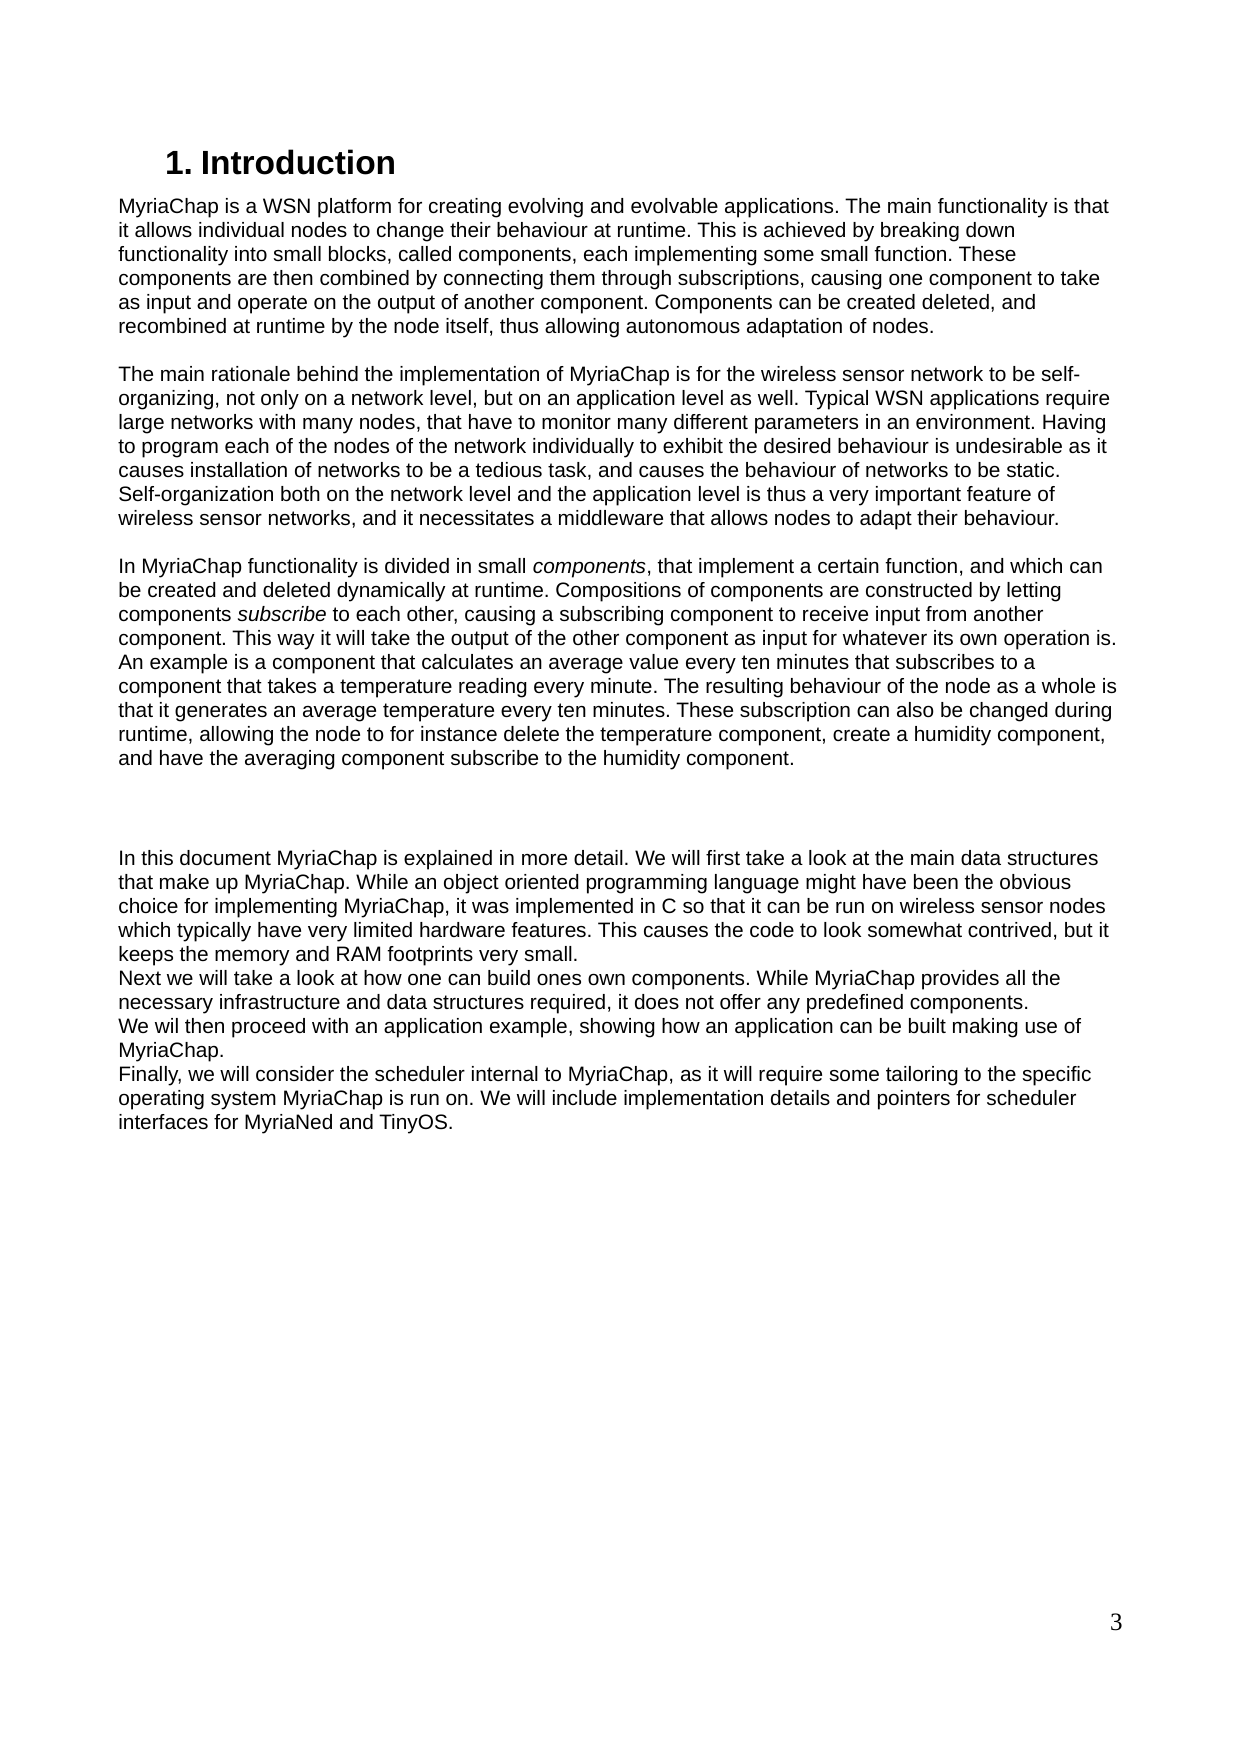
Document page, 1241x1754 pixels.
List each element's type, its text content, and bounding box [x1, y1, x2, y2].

subtitle Introduction [156, 143, 1122, 182]
text We wil then proceed with an application example, showing how an application can be built making use of MyriaChap. [118, 1014, 1122, 1062]
text Next we will take a look at how one can build ones own components. While MyriaChap provides all the necessary infrastructure and data structures required, it does not offer any predefined components. [118, 966, 1122, 1014]
text Self-organization both on the network level and the application level is thus a very important feature of wireless sensor networks, and it necessitates a middleware that allows nodes to adapt their behaviour. In MyriaChap functionality is divided in small components, that implement a certain function, and which can be created and deleted dynamically at runtime. Compositions of components are constructed by letting components subscribe to each other, causing a subscribing component to receive input from another component. This way it will take the output of the other component as input for whatever its own operation is. An example is a component that calculates an average value every ten minutes that subscribes to a component that takes a temperature reading every minute. The resulting behaviour of the node as a whole is that it generates an average temperature every ten minutes. These subscription can also be changed during runtime, allowing the node to for instance delete the temperature component, create a humidity component, and have the averaging component subscribe to the humidity component. [118, 482, 1122, 769]
text In this document MyriaChap is explained in more detail. We will first take a look at the main data structures that make up MyriaChap. While an object oriented programming language might have been the obvious choice for implementing MyriaChap, it was implemented in C so that it can be run on wireless sensor nodes which typically have very limited hardware features. This causes the code to look somewhat contrived, but it keeps the memory and RAM footprints very small. [118, 846, 1122, 966]
text Finally, we will consider the scheduler internal to MyriaChap, as it will require some tailoring to the specific operating system MyriaChap is run on. We will include implementation details and pointers for scheduler interfaces for MyriaNed and TinyOS. [118, 1062, 1122, 1133]
text The main rationale behind the implementation of MyriaChap is for the wireless sensor network to be self-organizing, not only on a network level, but on an application level as well. Typical WSN applications require large networks with many nodes, that have to monitor many different parameters in an environment. Having to program each of the nodes of the network individually to exhibit the desired behaviour is undesirable as it causes installation of networks to be a tedious task, and causes the behaviour of networks to be static. [118, 362, 1122, 482]
text MyriaChap is a WSN platform for creating evolving and evolvable applications. The main functionality is that it allows individual nodes to change their behaviour at runtime. This is achieved by breaking down functionality into small blocks, called components, each implementing some small function. These components are then combined by connecting them through subscriptions, causing one component to take as input and operate on the output of another component. Components can be created deleted, and recombined at runtime by the node itself, thus allowing autonomous adaptation of nodes. [118, 194, 1122, 362]
